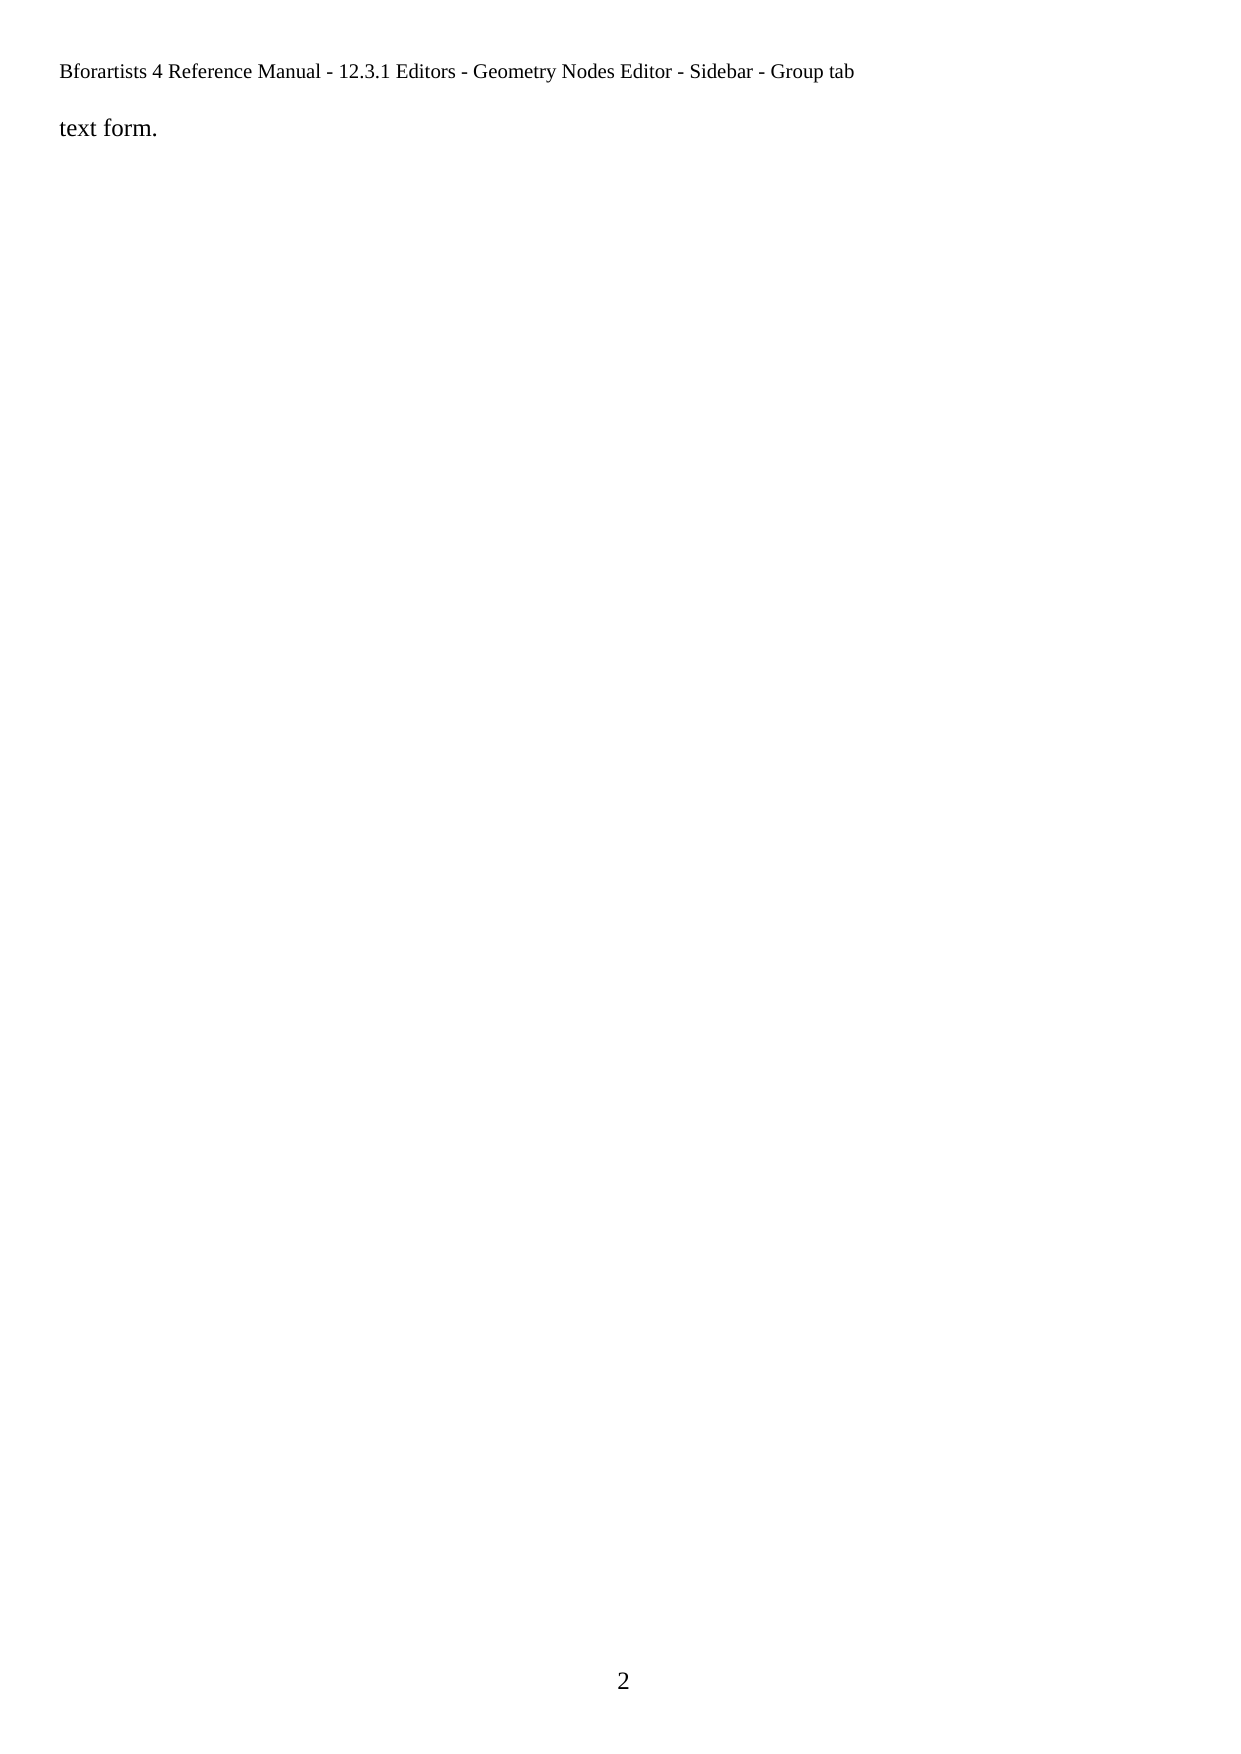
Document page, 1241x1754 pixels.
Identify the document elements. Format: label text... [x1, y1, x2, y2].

text text form. [59, 113, 1181, 141]
